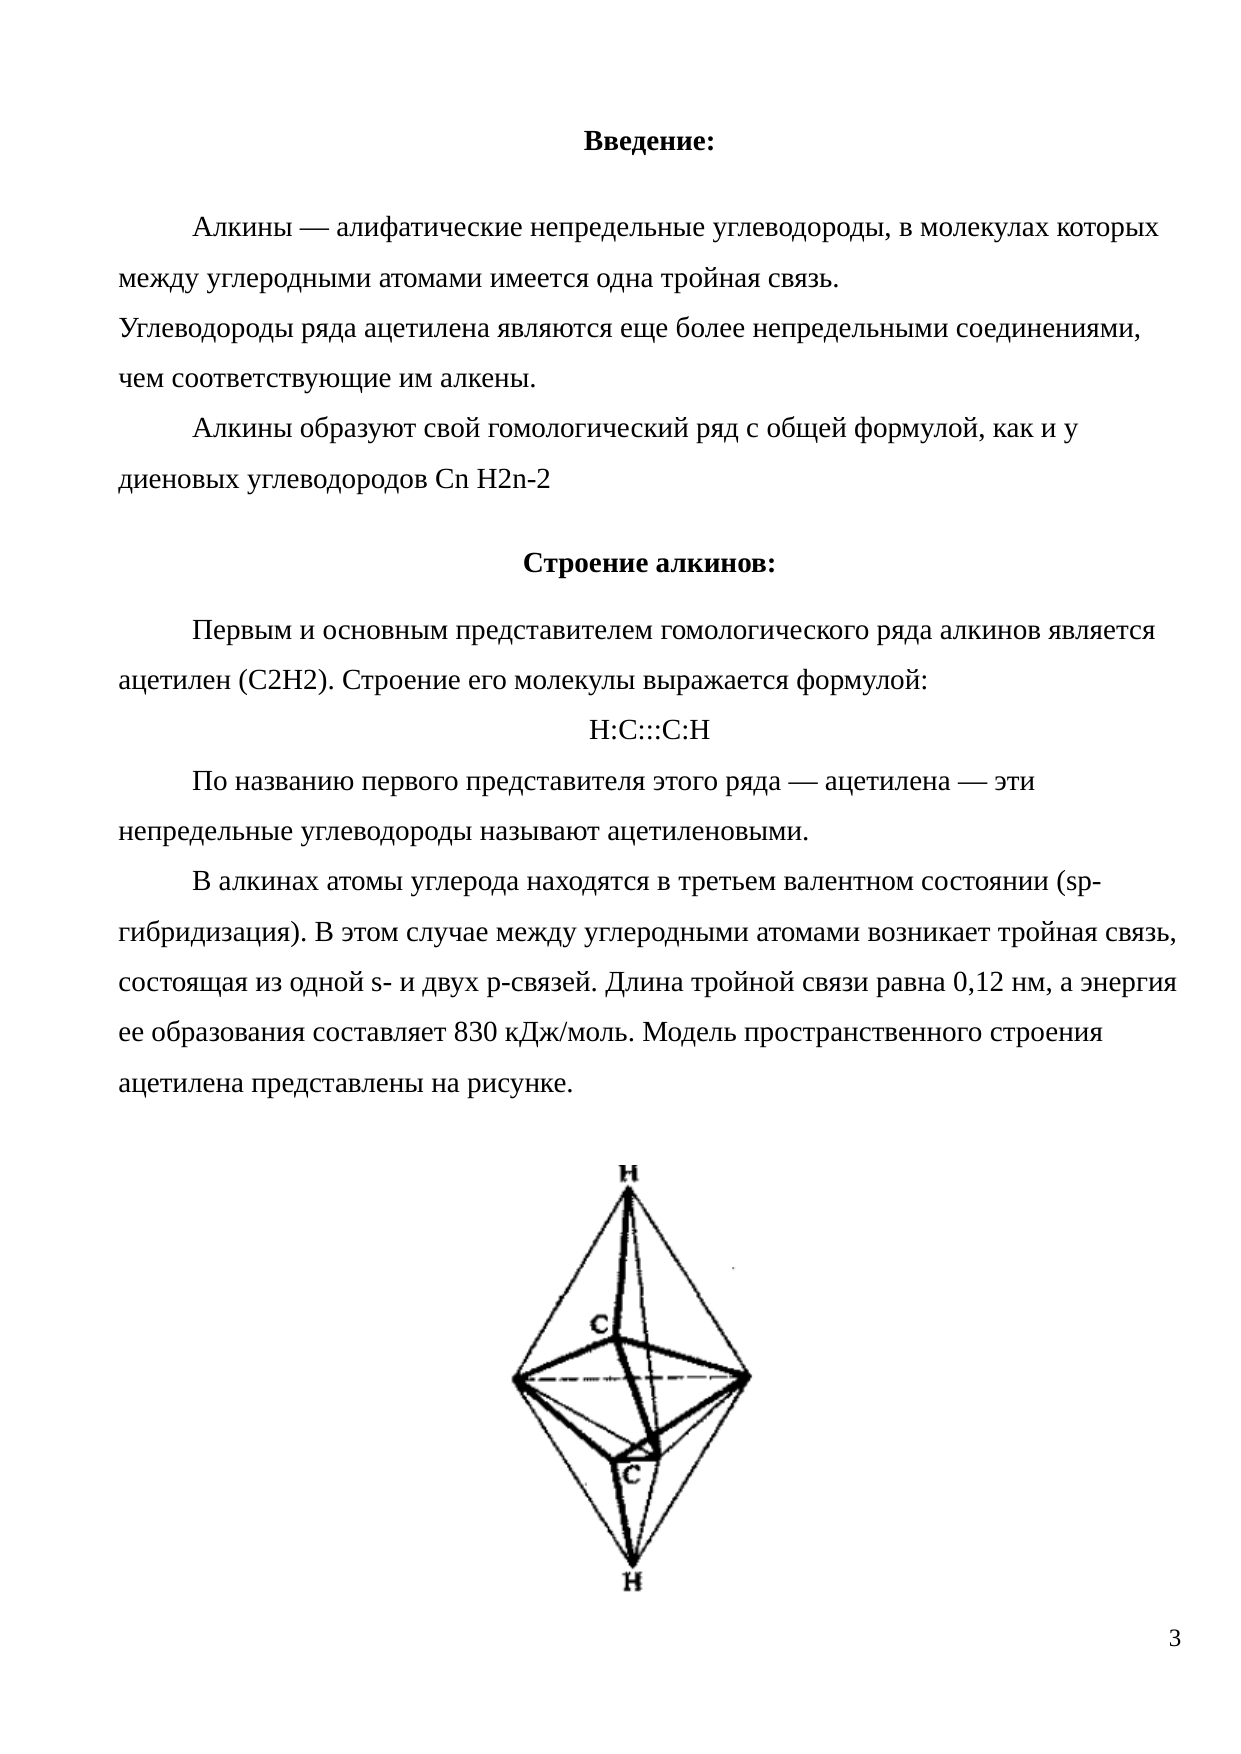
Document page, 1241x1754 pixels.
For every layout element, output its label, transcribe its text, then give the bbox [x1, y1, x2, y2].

text По названию первого представителя этого ряда — ацетилена — эти непредельные углеводороды называют ацетиленовыми. [118, 763, 1181, 847]
text Алкины образуют свой гомологический ряд с общей формулой, как и у диеновых углеводородов Сn H2n-2 [118, 411, 1181, 494]
text Первым и основным представителем гомологического ряда алкинов является ацетилен (С2Н2). Строение его молекулы выражается формулой: [118, 612, 1181, 696]
text В алкинах атомы углерода находятся в третьем валентном состоянии (sp-гибридизация). В этом случае между углеродными атомами возникает тройная связь, состоящая из одной s- и двух p-связей. Длина тройной связи равна 0,12 нм, а энергия ее образования составляет 830 кДж/моль. Модель пространственного строения ацетилена представлены на рисунке. [118, 863, 1181, 1098]
text Строение алкинов: [118, 545, 1181, 578]
text Алкины — алифатические непредельные углеводороды, в молекулах которых между углеродными атомами имеется одна тройная связь. [118, 209, 1181, 293]
subtitle Введение: [118, 123, 1181, 156]
text Углеводороды ряда ацетилена являются еще более непредельными соединениями, чем соответствующие им алкены. [118, 310, 1181, 394]
text Н:С:::С:Н [118, 712, 1181, 746]
